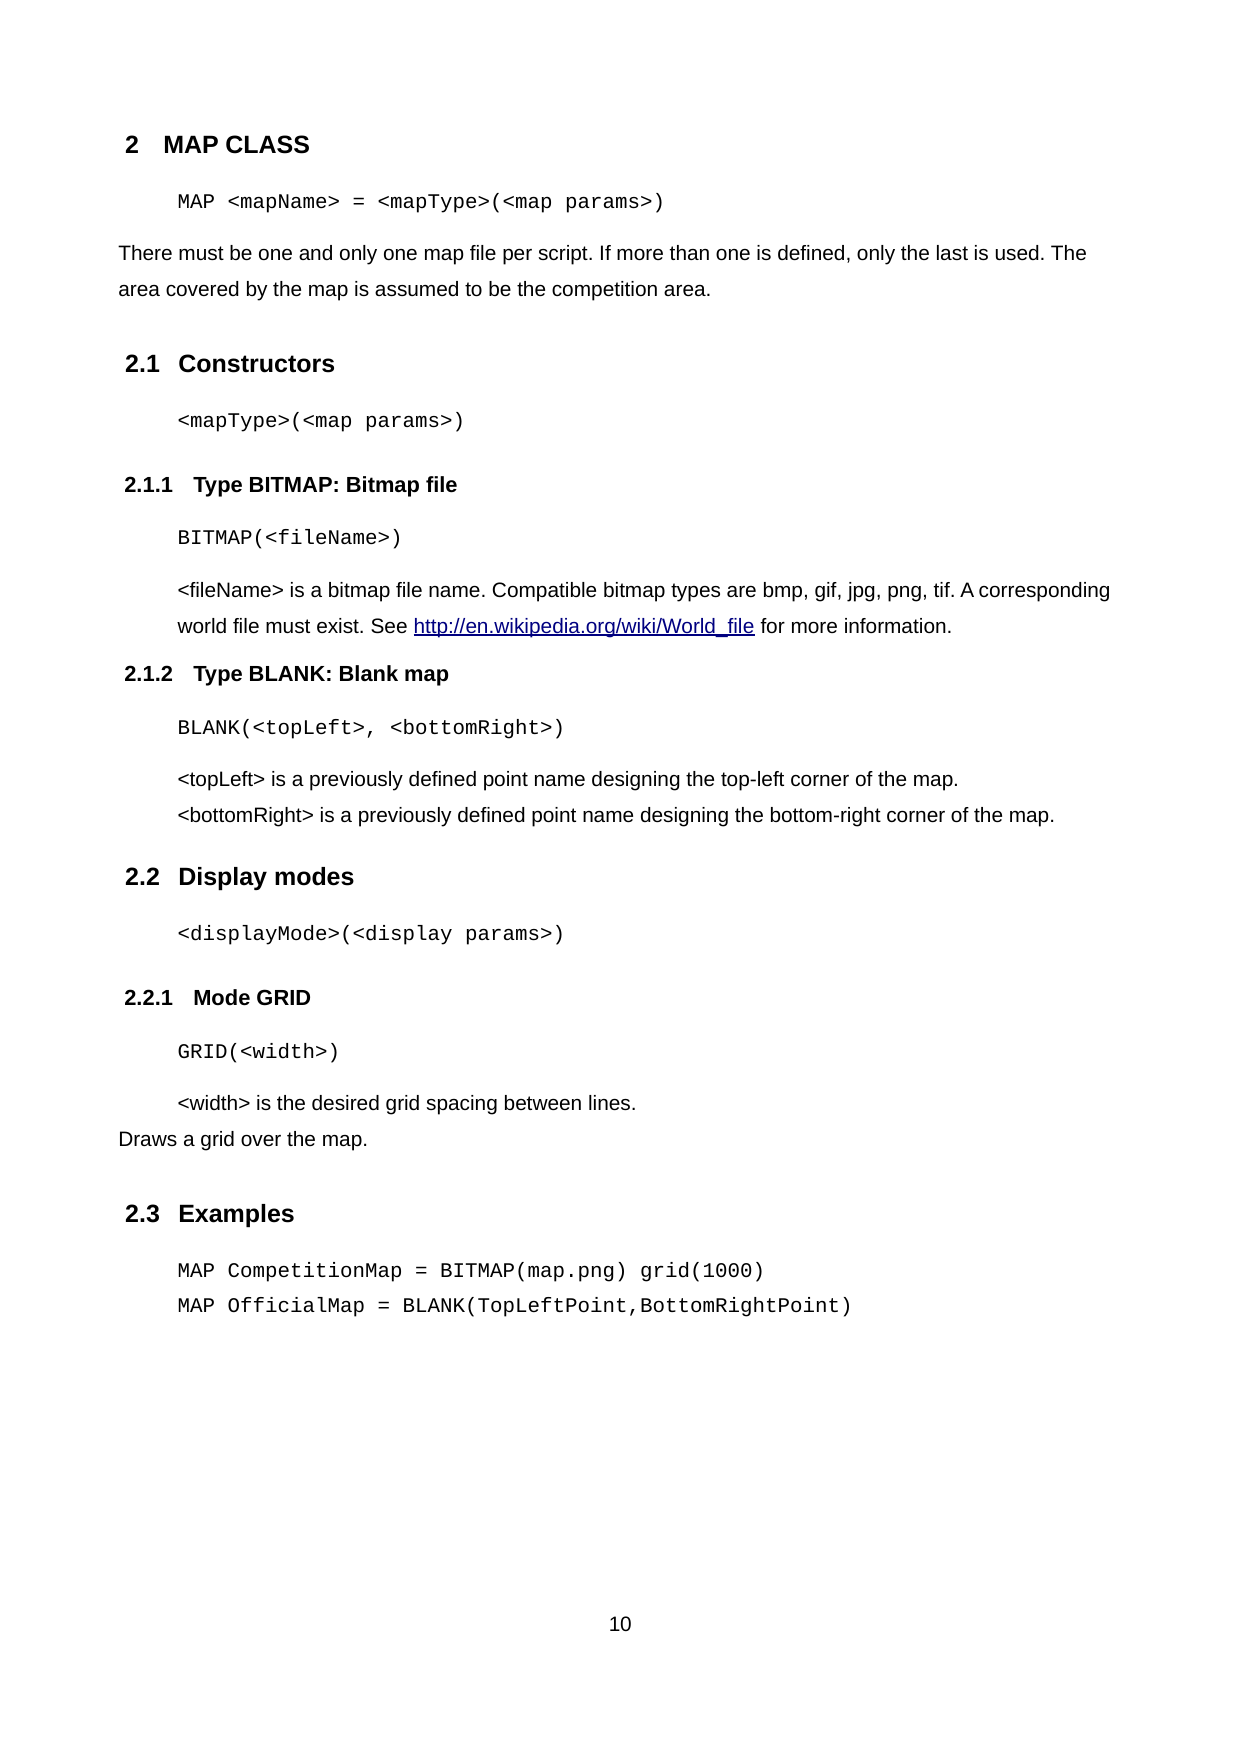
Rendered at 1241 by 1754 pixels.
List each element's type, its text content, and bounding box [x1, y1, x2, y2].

list <fileName> is a bitmap file name. Compatible bitmap types are bmp, gif, jpg, png, tif. A corresponding world file must exist. See http://en.wikipedia.org/wiki/World_file for more information. [177, 577, 1122, 637]
text GRID(<width>) [177, 1041, 1063, 1064]
text BITMAP(<fileName>) [177, 527, 1063, 551]
subtitle Type BLANK: Blank map [118, 661, 1122, 686]
subtitle Constructors [118, 349, 1122, 378]
list <width> is the desired grid spacing between lines. [177, 1091, 1122, 1115]
text There must be one and only one map file per script. If more than one is defined, only the last is used. The area covered by the map is assumed to be the competition area. [118, 241, 1122, 301]
subtitle Display modes [118, 862, 1122, 891]
list <topLeft> is a previously defined point name designing the top-left corner of the map. [177, 767, 1122, 791]
text BLANK(<topLeft>, <bottomRight>) [177, 717, 1063, 740]
subtitle Examples [118, 1199, 1122, 1228]
text Draws a grid over the map. [118, 1127, 1122, 1151]
text MAP <mapName> = <mapType>(<map params>) [177, 191, 1063, 214]
subtitle MAP class [118, 130, 1122, 159]
text MAP CompetitionMap = BITMAP(map.png) grid(1000) MAP OfficialMap = BLANK(TopLeftPoint,BottomRightPoint) [177, 1260, 1063, 1319]
text <displayMode>(<display params>) [177, 923, 1063, 947]
subtitle Mode GRID [118, 985, 1122, 1010]
list <bottomRight> is a previously defined point name designing the bottom-right corner of the map. [177, 803, 1122, 827]
text <mapType>(<map params>) [177, 410, 1063, 433]
subtitle Type BITMAP: Bitmap file [118, 472, 1122, 497]
